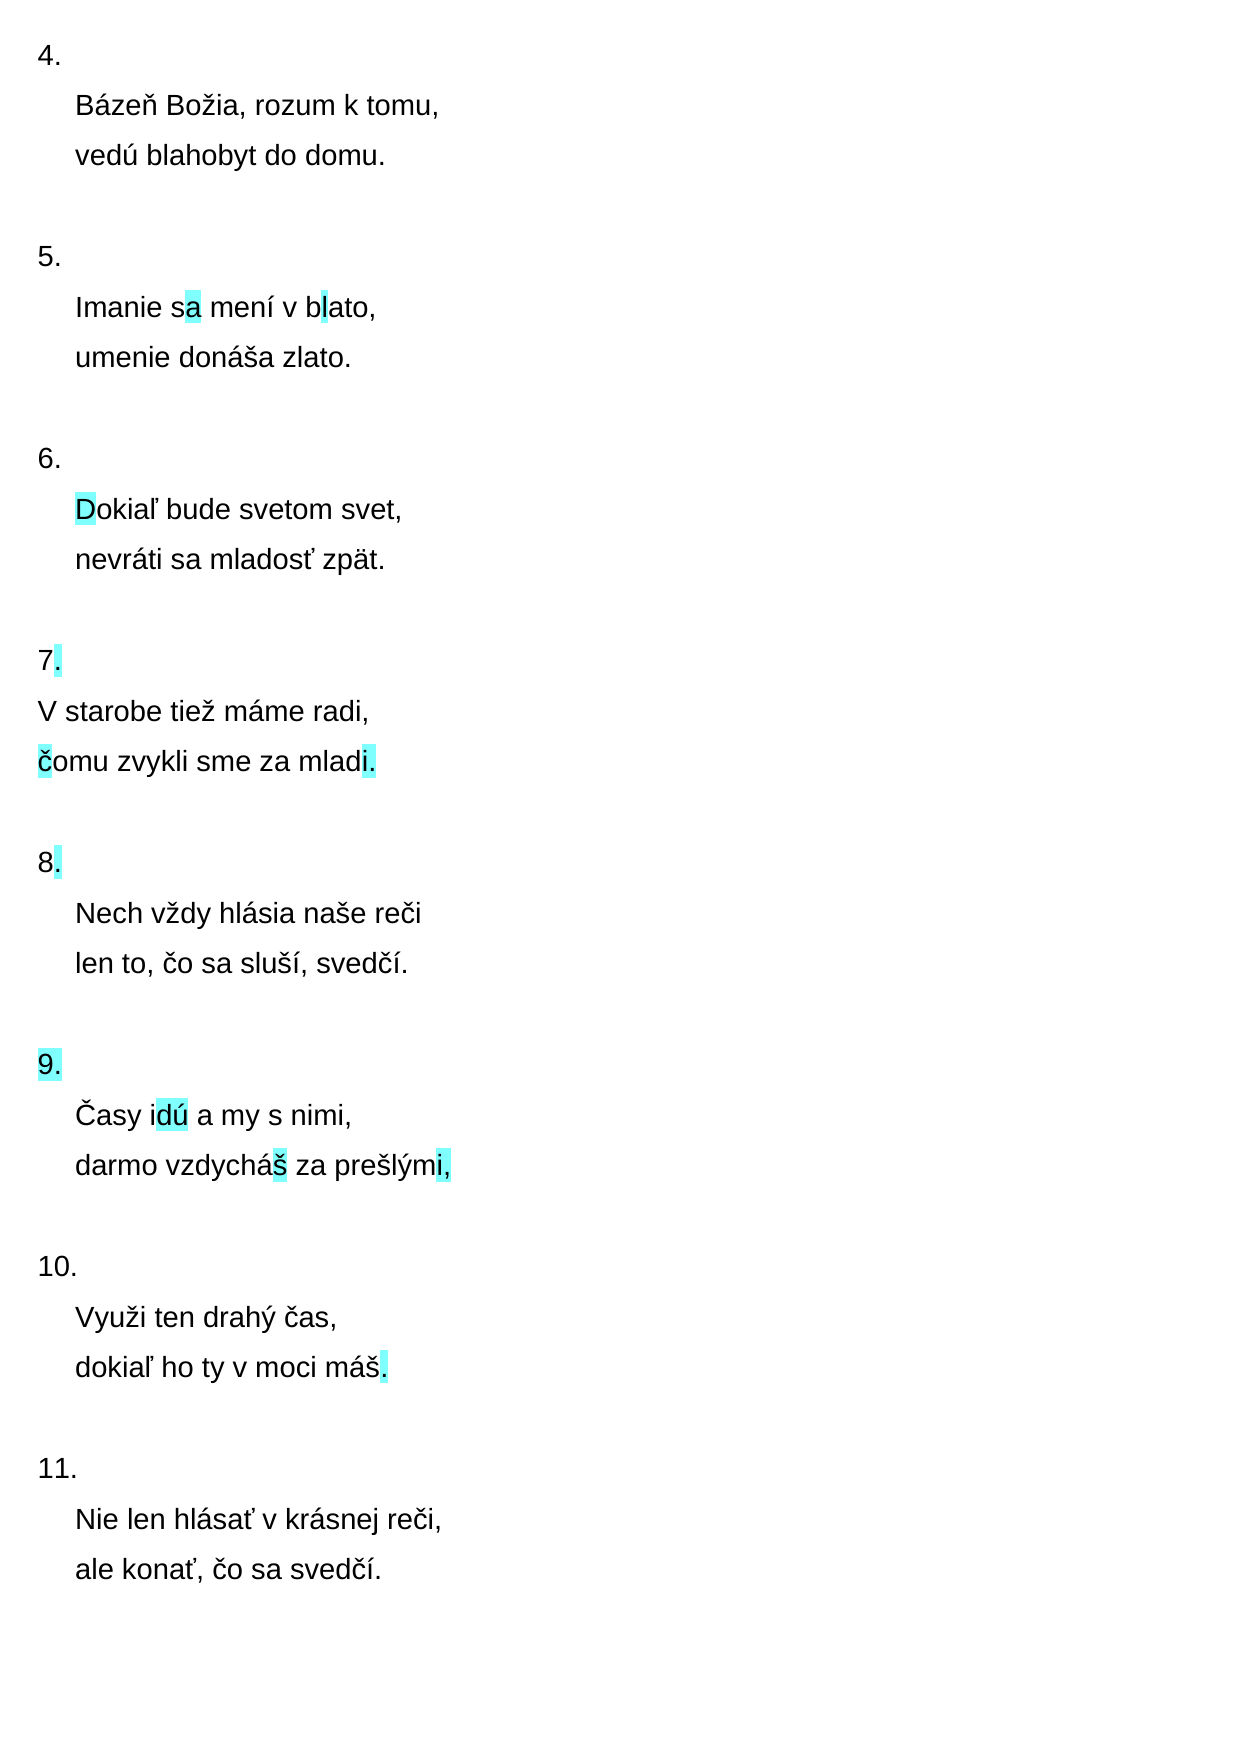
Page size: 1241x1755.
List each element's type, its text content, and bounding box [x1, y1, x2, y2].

text ale konať, čo sa svedčí. [37, 1552, 1130, 1586]
text Využi ten drahý čas, [37, 1300, 1130, 1333]
text 7. [37, 643, 1130, 677]
text 8. [37, 845, 1130, 879]
text 6. [37, 441, 1130, 475]
text V starobe tiež máme radi, [37, 694, 1130, 727]
text len to, čo sa sluší, svedčí. [37, 946, 1130, 979]
text 4. [37, 37, 1130, 71]
text Nie len hlásať v krásnej reči, [37, 1502, 1130, 1535]
text Bázeň Božia, rozum k tomu, [37, 88, 1130, 121]
text darmo vzdycháš za prešlými, [37, 1148, 1130, 1182]
text 9. [37, 1047, 1130, 1081]
text Nech vždy hlásia naše reči [37, 896, 1130, 929]
text 11. [37, 1451, 1130, 1485]
text Dokiaľ bude svetom svet, [37, 492, 1130, 525]
text Imanie sa mení v blato, [37, 290, 1130, 323]
text Časy idú a my s nimi, [37, 1098, 1130, 1131]
text vedú blahobyt do domu. [37, 138, 1130, 172]
text dokiaľ ho ty v moci máš. [37, 1350, 1130, 1383]
text 5. [37, 239, 1130, 273]
text umenie donáša zlato. [37, 340, 1130, 374]
text nevráti sa mladosť zpät. [37, 542, 1130, 576]
text 10. [37, 1249, 1130, 1283]
text čomu zvykli sme za mladi. [37, 744, 1130, 778]
